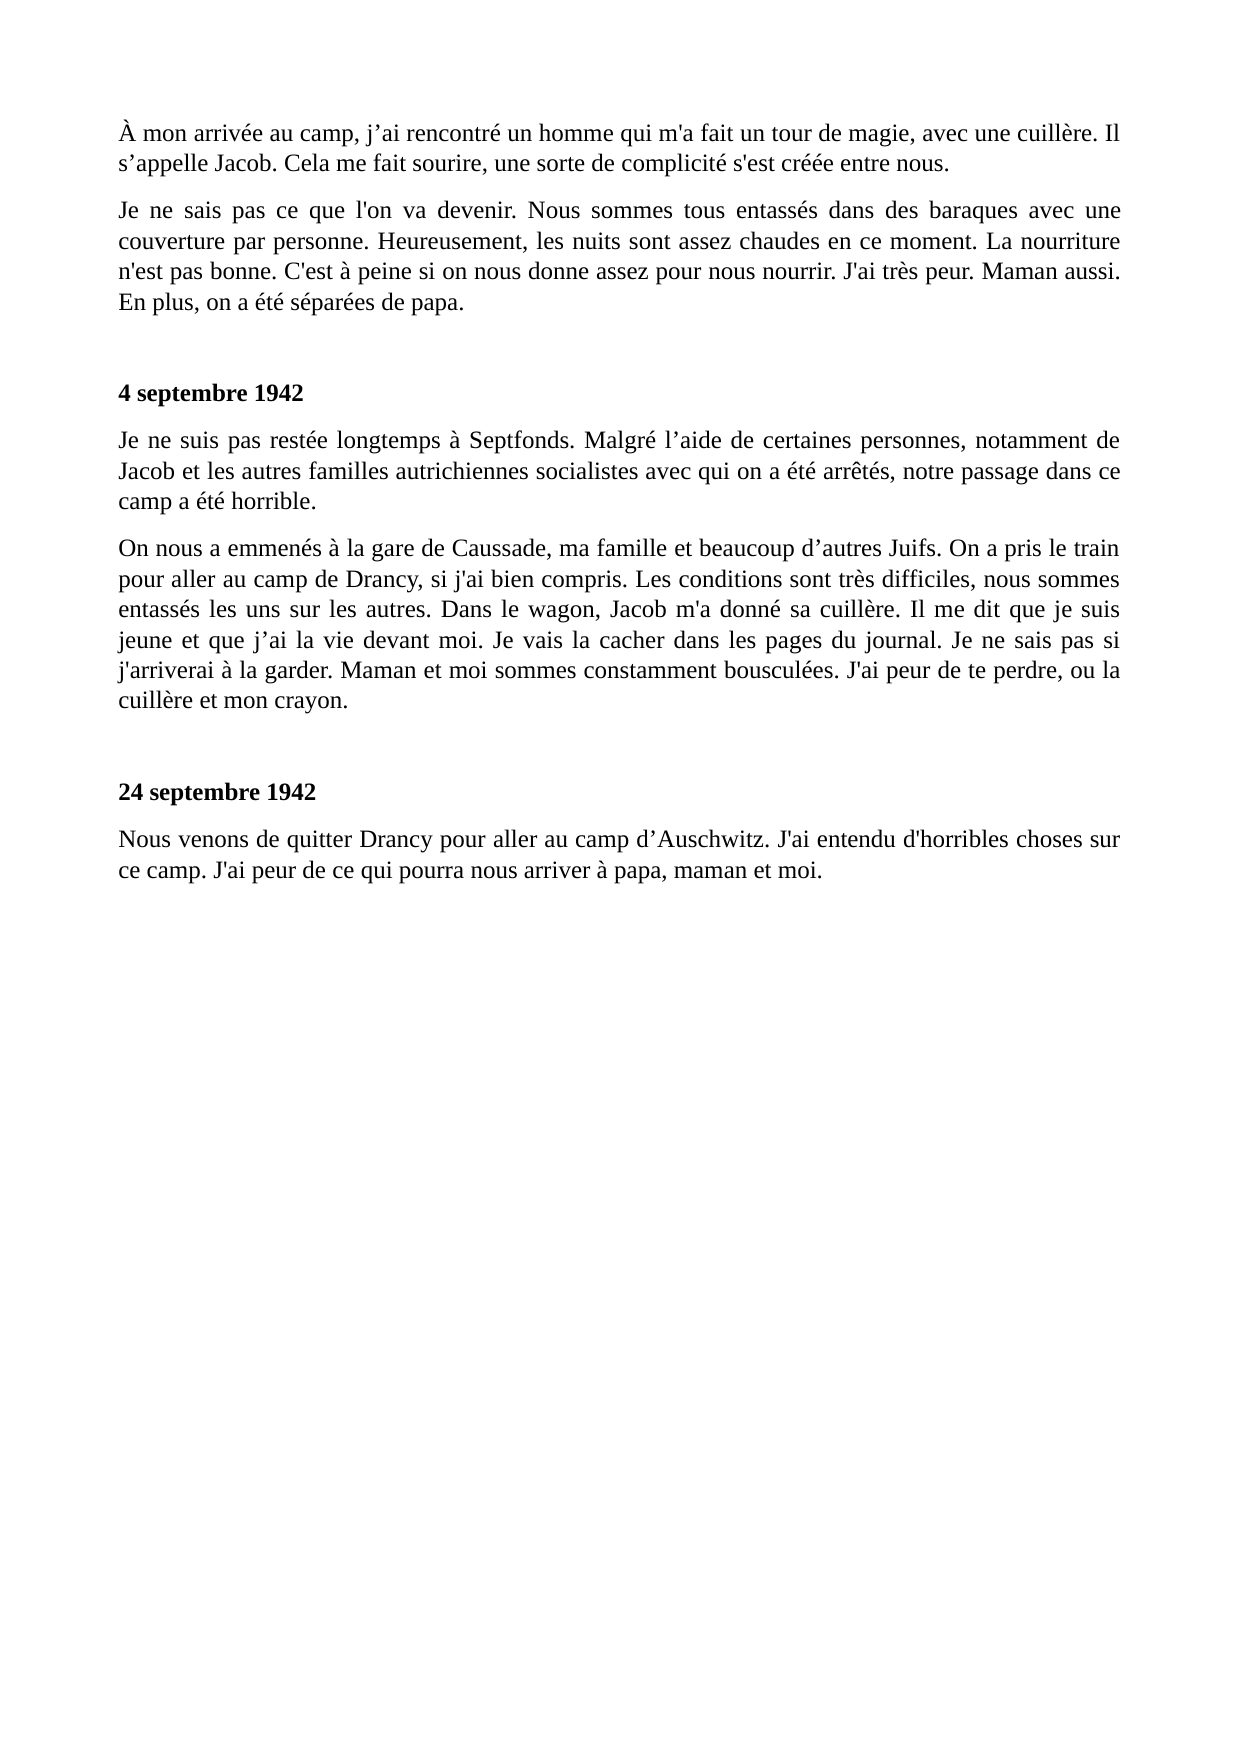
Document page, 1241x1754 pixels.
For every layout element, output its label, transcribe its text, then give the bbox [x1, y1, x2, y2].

text Je ne suis pas restée longtemps à Septfonds. Malgré l’aide de certaines personnes, notamment de Jacob et les autres familles autrichiennes socialistes avec qui on a été arrêtés, notre passage dans ce camp a été horrible. [118, 426, 1122, 515]
text À mon arrivée au camp, j’ai rencontré un homme qui m'a fait un tour de magie, avec une cuillère. Il s’appelle Jacob. Cela me fait sourire, une sorte de complicité s'est créée entre nous. [118, 118, 1122, 177]
text 24 septembre 1942 [118, 777, 1122, 806]
text 4 septembre 1942 [118, 378, 1122, 407]
text Nous venons de quitter Drancy pour aller au camp d’Auschwitz. J'ai entendu d'horribles choses sur ce camp. J'ai peur de ce qui pourra nous arriver à papa, maman et moi. [118, 824, 1122, 883]
text On nous a emmenés à la gare de Caussade, ma famille et beaucoup d’autres Juifs. On a pris le train pour aller au camp de Drancy, si j'ai bien compris. Les conditions sont très difficiles, nous sommes entassés les uns sur les autres. Dans le wagon, Jacob m'a donné sa cuillère. Il me dit que je suis jeune et que j’ai la vie devant moi. Je vais la cacher dans les pages du journal. Je ne sais pas si j'arriverai à la garder. Maman et moi sommes constamment bousculées. J'ai peur de te perdre, ou la cuillère et mon crayon. [118, 533, 1122, 714]
text Je ne sais pas ce que l'on va devenir. Nous sommes tous entassés dans des baraques avec une couverture par personne. Heureusement, les nuits sont assez chaudes en ce moment. La nourriture n'est pas bonne. C'est à peine si on nous donne assez pour nous nourrir. J'ai très peur. Maman aussi. En plus, on a été séparées de papa. [118, 196, 1122, 316]
